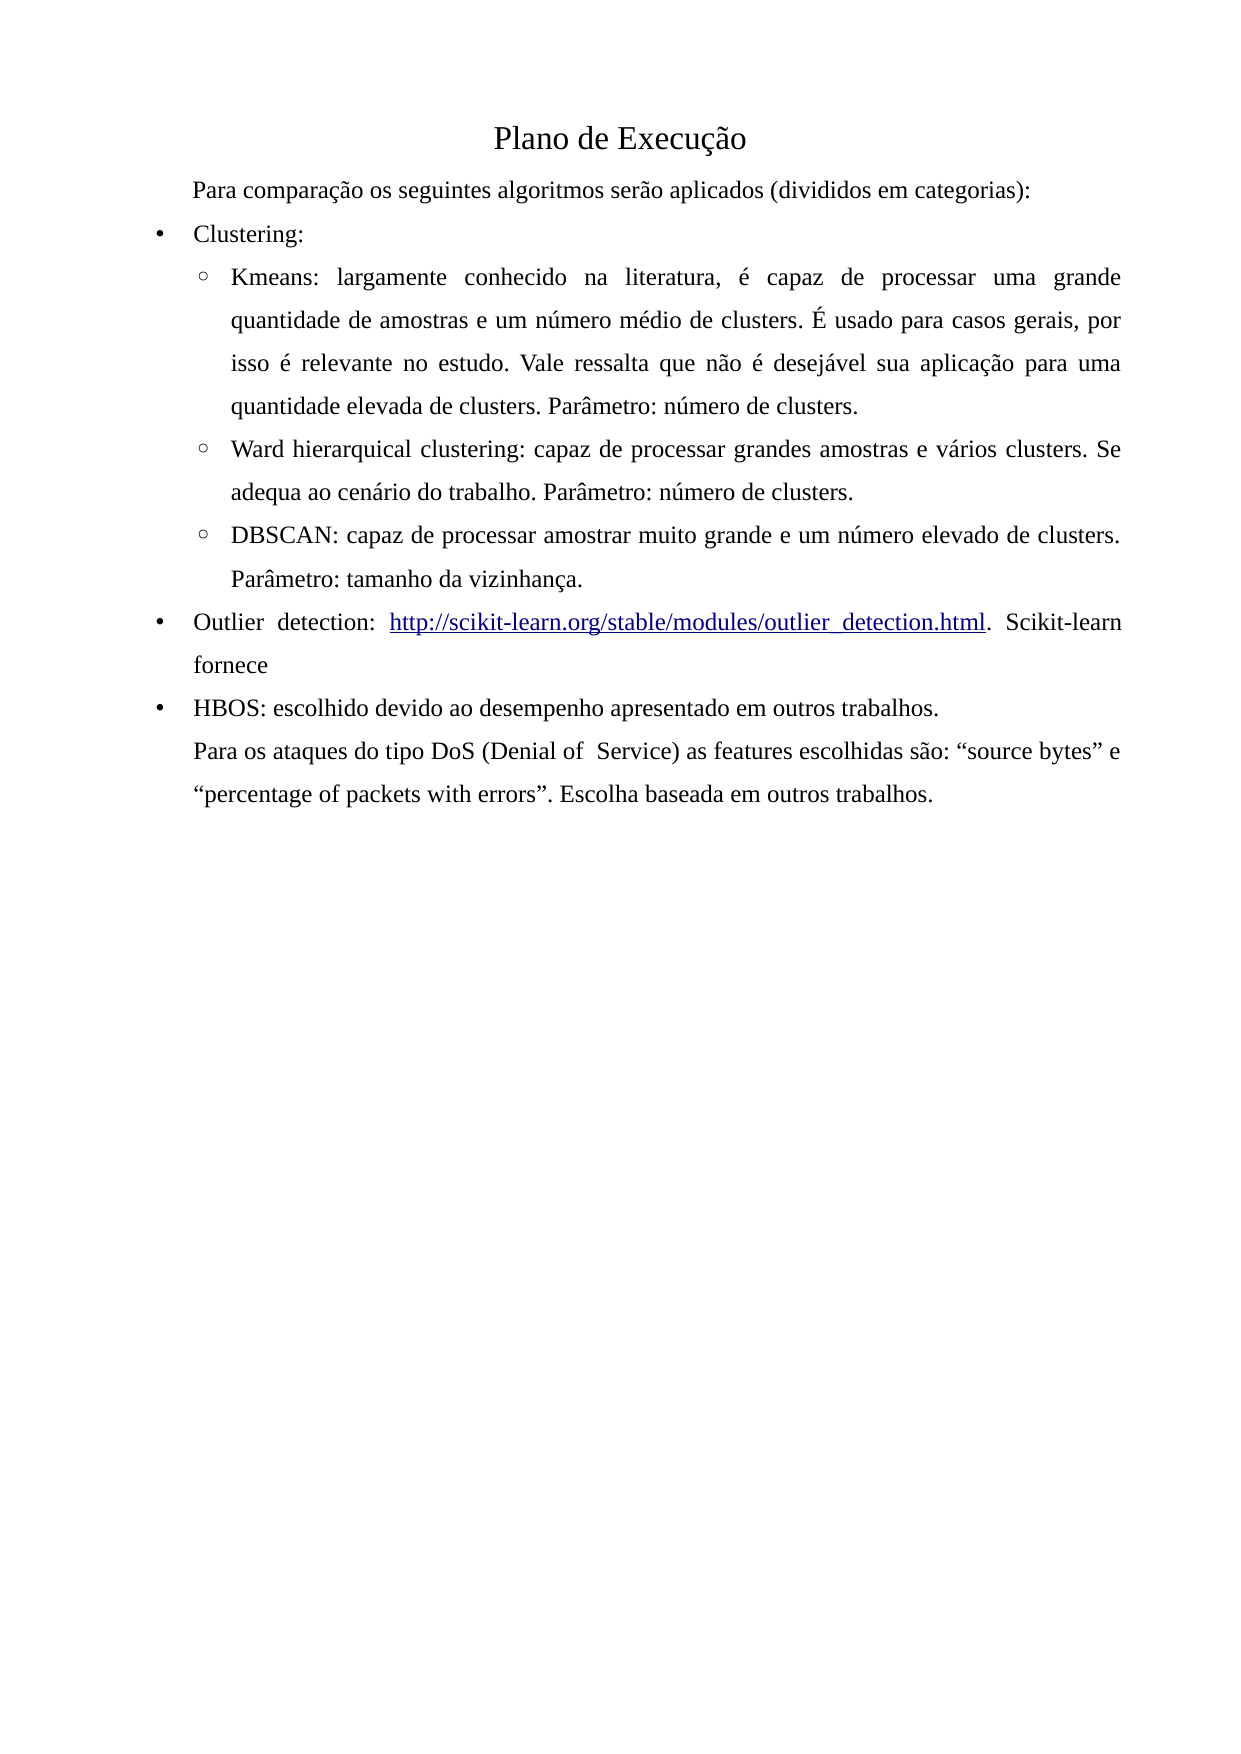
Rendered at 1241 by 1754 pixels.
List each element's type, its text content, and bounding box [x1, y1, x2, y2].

list HBOS: escolhido devido ao desempenho apresentado em outros trabalhos. [156, 693, 1122, 722]
list DBSCAN: capaz de processar amostrar muito grande e um número elevado de clusters. Parâmetro: tamanho da vizinhança. [193, 521, 1122, 592]
list Ward hierarquical clustering: capaz de processar grandes amostras e vários clusters. Se adequa ao cenário do trabalho. Parâmetro: número de clusters. [193, 434, 1122, 506]
list Outlier detection: http://scikit-learn.org/stable/modules/outlier_detection.html. Scikit-learn fornece [156, 607, 1122, 679]
text Para comparação os seguintes algoritmos serão aplicados (divididos em categorias): [118, 176, 1122, 204]
list Para os ataques do tipo DoS (Denial of Service) as features escolhidas são: “source bytes” e “percentage of packets with errors”. Escolha baseada em outros trabalhos. [156, 736, 1122, 808]
list Clustering: [156, 219, 1122, 247]
list Kmeans: largamente conhecido na literatura, é capaz de processar uma grande quantidade de amostras e um número médio de clusters. É usado para casos gerais, por isso é relevante no estudo. Vale ressalta que não é desejável sua aplicação para uma quantidade elevada de clusters. Parâmetro: número de clusters. [193, 262, 1122, 420]
text Plano de Execução [118, 118, 1122, 156]
